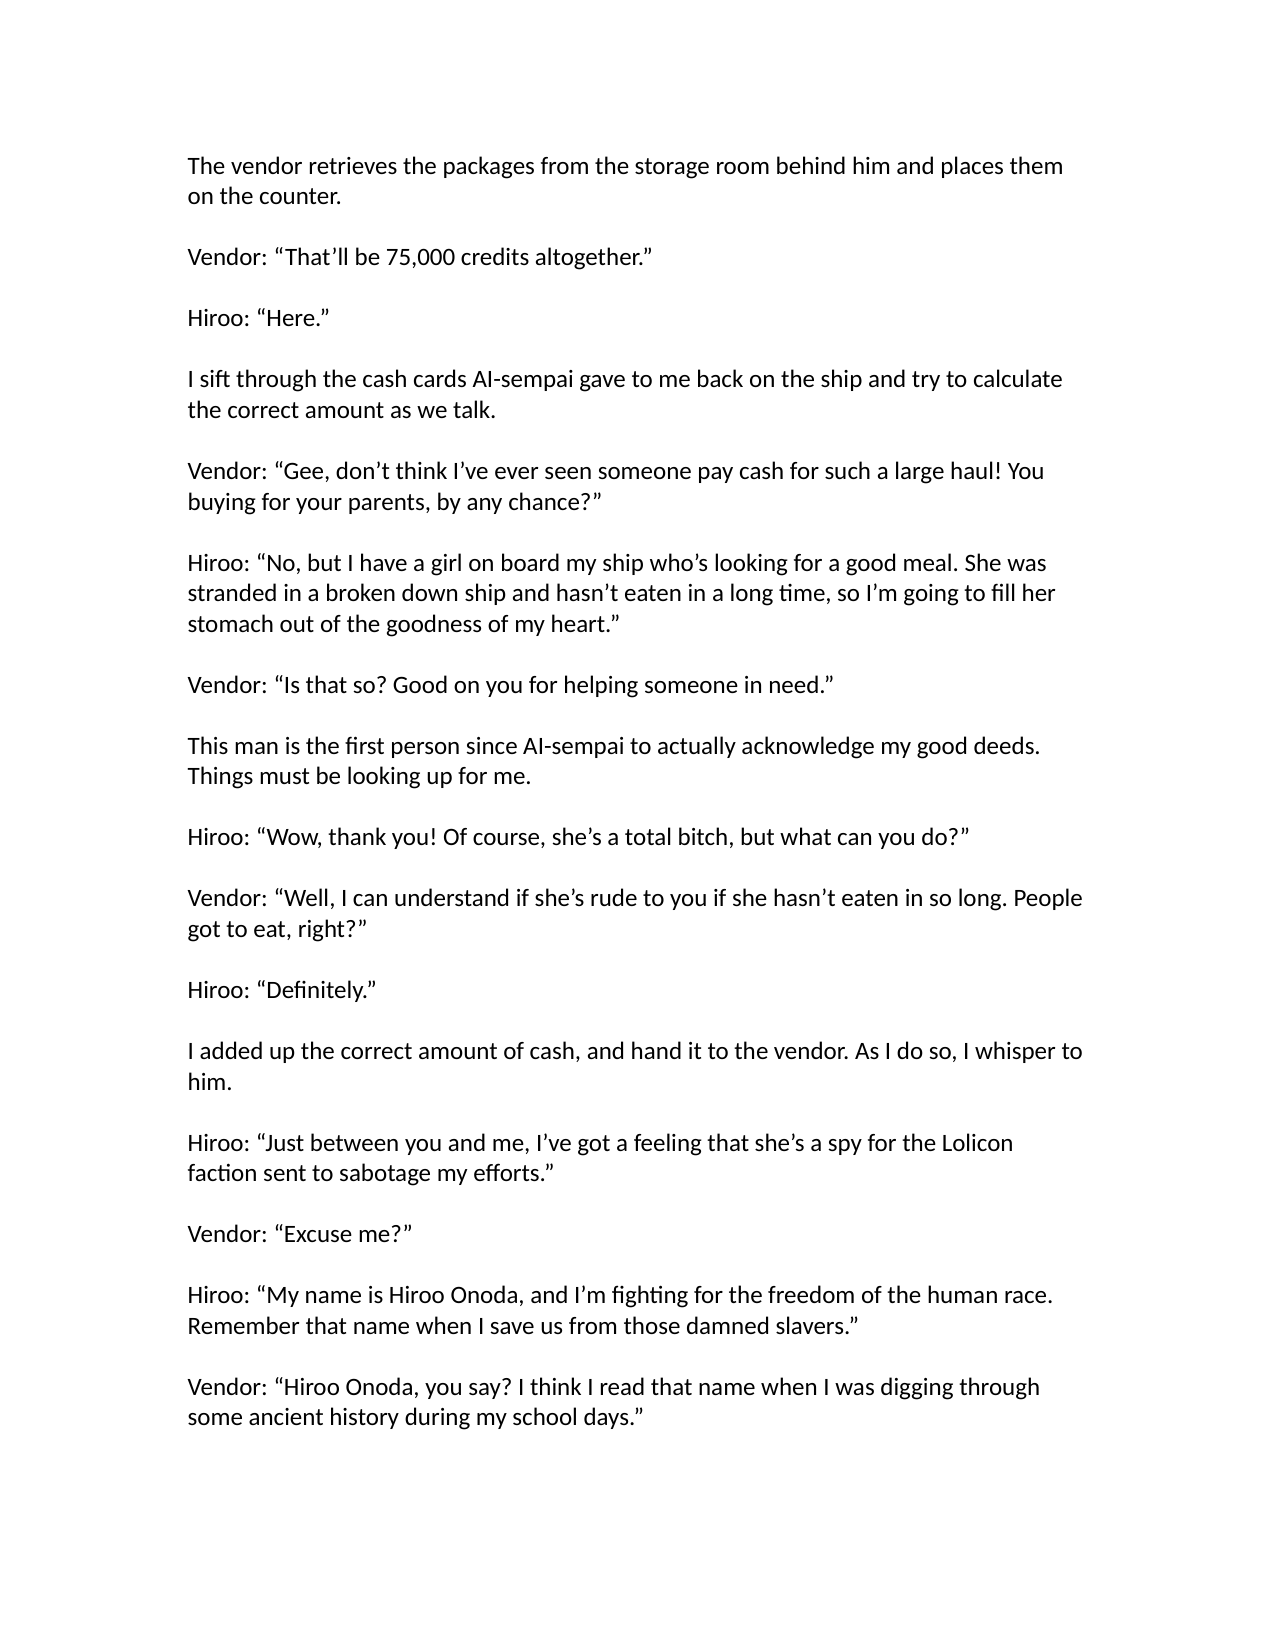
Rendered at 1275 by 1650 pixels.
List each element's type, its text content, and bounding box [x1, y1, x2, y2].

text Hiroo: “Wow, thank you! Of course, she’s a total bitch, but what can you do?” [187, 821, 1087, 852]
text Vendor: “Is that so? Good on you for helping someone in need.” [187, 669, 1087, 699]
text Hiroo: “Definitely.” [187, 974, 1087, 1004]
text Vendor: “Hiroo Onoda, you say? I think I read that name when I was digging through some ancient history during my school days.” [187, 1371, 1087, 1432]
text I sift through the cash cards AI-sempai gave to me back on the ship and try to calculate the correct amount as we talk. [187, 364, 1087, 425]
text Vendor: “That’ll be 75,000 credits altogether.” [187, 242, 1087, 272]
text Vendor: “Well, I can understand if she’s rude to you if she hasn’t eaten in so long. People got to eat, right?” [187, 882, 1087, 943]
text Hiroo: “Here.” [187, 303, 1087, 333]
text This man is the first person since AI-sempai to actually acknowledge my good deeds. Things must be looking up for me. [187, 730, 1087, 791]
text Hiroo: “My name is Hiroo Onoda, and I’m fighting for the freedom of the human race. Remember that name when I save us from those damned slavers.” [187, 1279, 1087, 1340]
text Vendor: “Gee, don’t think I’ve ever seen someone pay cash for such a large haul! You buying for your parents, by any chance?” [187, 455, 1087, 516]
text The vendor retrieves the packages from the storage room behind him and places them on the counter. [187, 150, 1087, 211]
text Vendor: “Excuse me?” [187, 1218, 1087, 1249]
text Hiroo: “Just between you and me, I’ve got a feeling that she’s a spy for the Lolicon faction sent to sabotage my efforts.” [187, 1127, 1087, 1188]
text Hiroo: “No, but I have a girl on board my ship who’s looking for a good meal. She was stranded in a broken down ship and hasn’t eaten in a long time, so I’m going to fill her stomach out of the goodness of my heart.” [187, 547, 1087, 638]
text I added up the correct amount of cash, and hand it to the vendor. As I do so, I whisper to him. [187, 1035, 1087, 1096]
